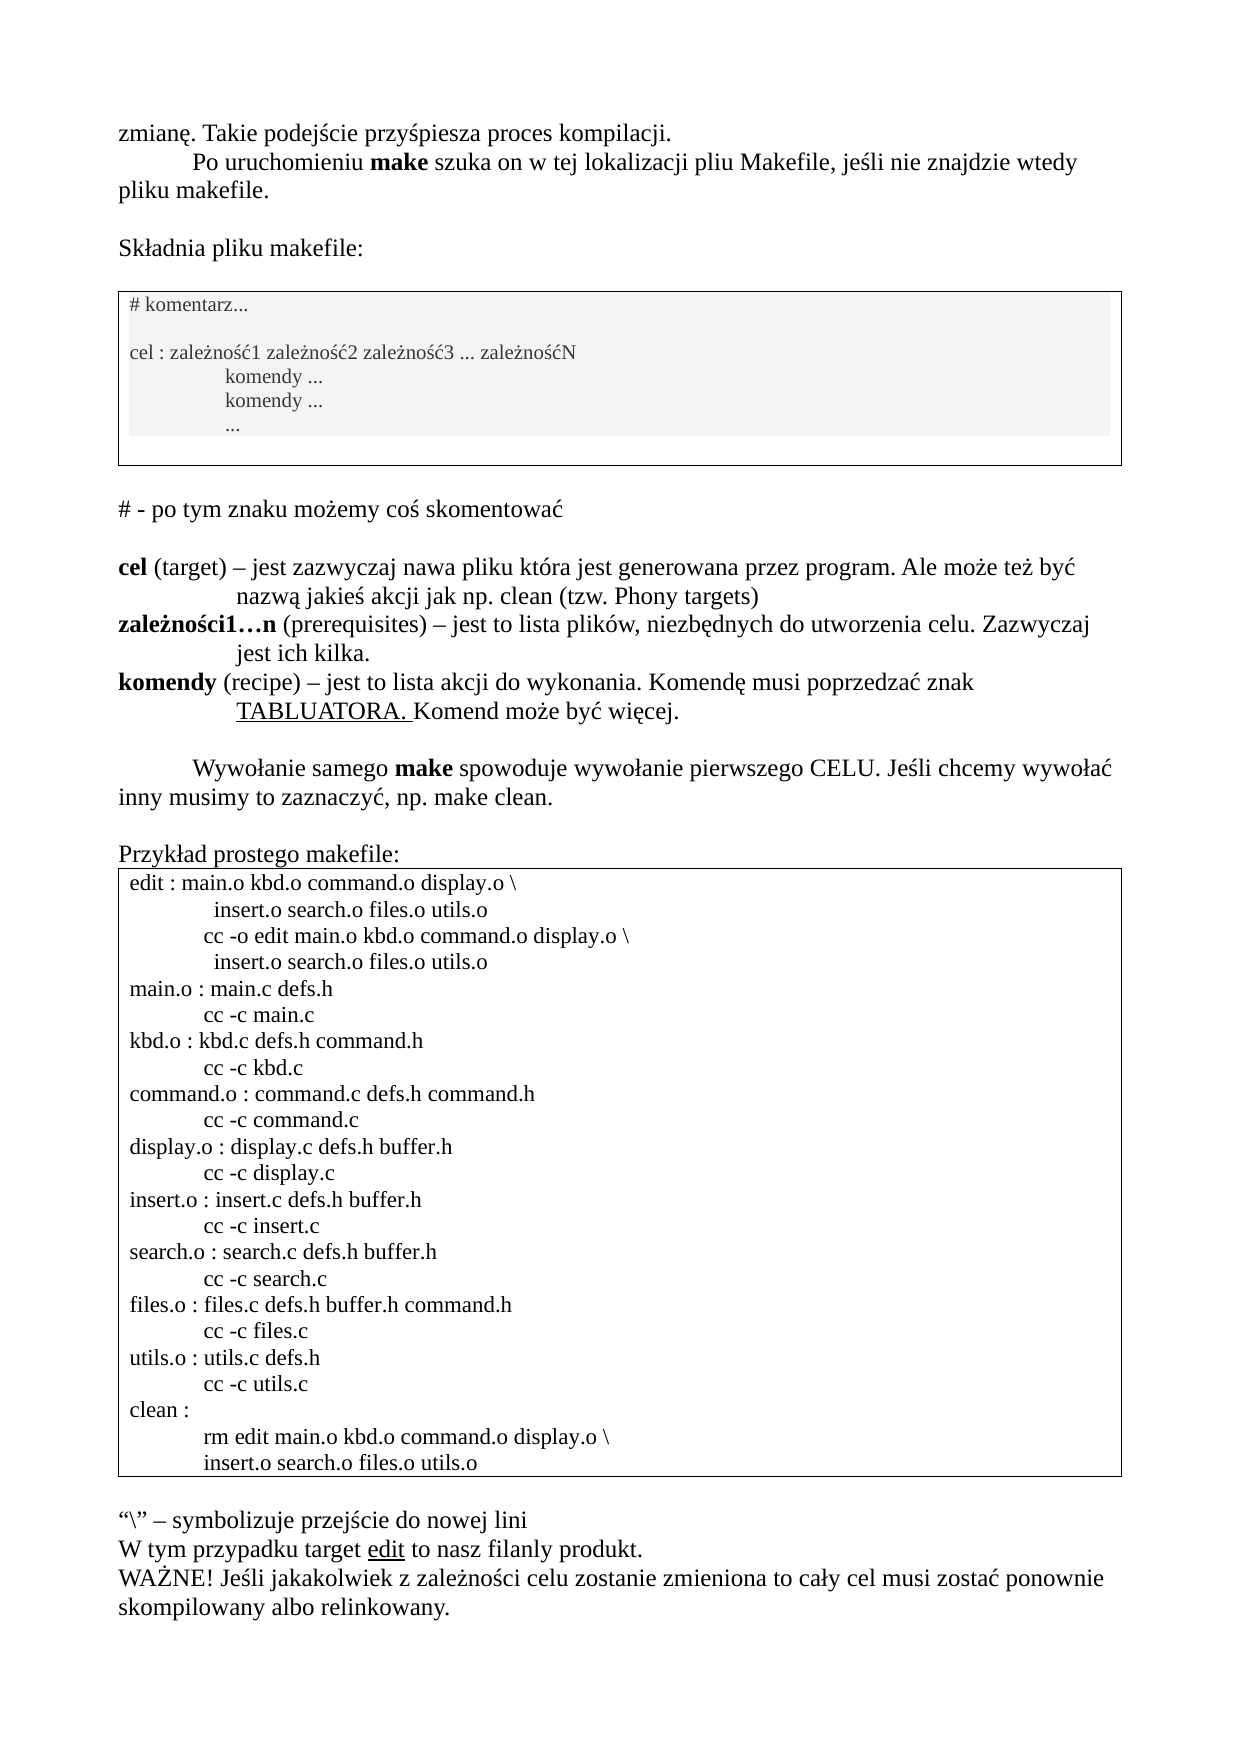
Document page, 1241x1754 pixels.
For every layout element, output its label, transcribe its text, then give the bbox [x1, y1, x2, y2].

table_header # komentarz... cel : zależność1 zależność2 zależność3 ... zależnośćN komendy ... komendy ... ... [119, 292, 1121, 465]
text Wywołanie samego make spowoduje wywołanie pierwszego CELU. Jeśli chcemy wywołać inny musimy to zaznaczyć, np. make clean. [118, 753, 1122, 811]
text Po uruchomieniu make szuka on w tej lokalizacji pliu Makefile, jeśli nie znajdzie wtedy pliku makefile. [118, 147, 1122, 204]
text # - po tym znaku możemy coś skomentować [118, 494, 1122, 523]
table_header edit : main.o kbd.o command.o display.o \ insert.o search.o files.o utils.o cc -o edit main.o kbd.o command.o display.o \ insert.o search.o files.o utils.o main.o : main.c defs.h cc -c main.c kbd.o : kbd.c defs.h command.h cc -c kbd.c command.o : command.c defs.h command.h cc -c command.c display.o : display.c defs.h buffer.h cc -c display.c insert.o : insert.c defs.h buffer.h cc -c insert.c search.o : search.c defs.h buffer.h cc -c search.c files.o : files.c defs.h buffer.h command.h cc -c files.c utils.o : utils.c defs.h cc -c utils.c clean : rm edit main.o kbd.o command.o display.o \ insert.o search.o files.o utils.o [119, 869, 1121, 1476]
text “\” – symbolizuje przejście do nowej lini [118, 1505, 1122, 1534]
text WAŻNE! Jeśli jakakolwiek z zależności celu zostanie zmieniona to cały cel musi zostać ponownie skompilowany albo relinkowany. [118, 1563, 1122, 1620]
text komendy (recipe) – jest to lista akcji do wykonania. Komendę musi poprzedzać znak TABLUATORA. Komend może być więcej. [118, 667, 1122, 724]
text cel (target) – jest zazwyczaj nawa pliku która jest generowana przez program. Ale może też być nazwą jakieś akcji jak np. clean (tzw. Phony targets) [118, 552, 1122, 609]
text zmianę. Takie podejście przyśpiesza proces kompilacji. [118, 118, 1122, 147]
text zależności1…n (prerequisites) – jest to lista plików, niezbędnych do utworzenia celu. Zazwyczaj jest ich kilka. [118, 609, 1122, 667]
text W tym przypadku target edit to nasz filanly produkt. [118, 1534, 1122, 1563]
text Składnia pliku makefile: [118, 233, 1122, 262]
text Przykład prostego makefile: [118, 839, 1122, 868]
